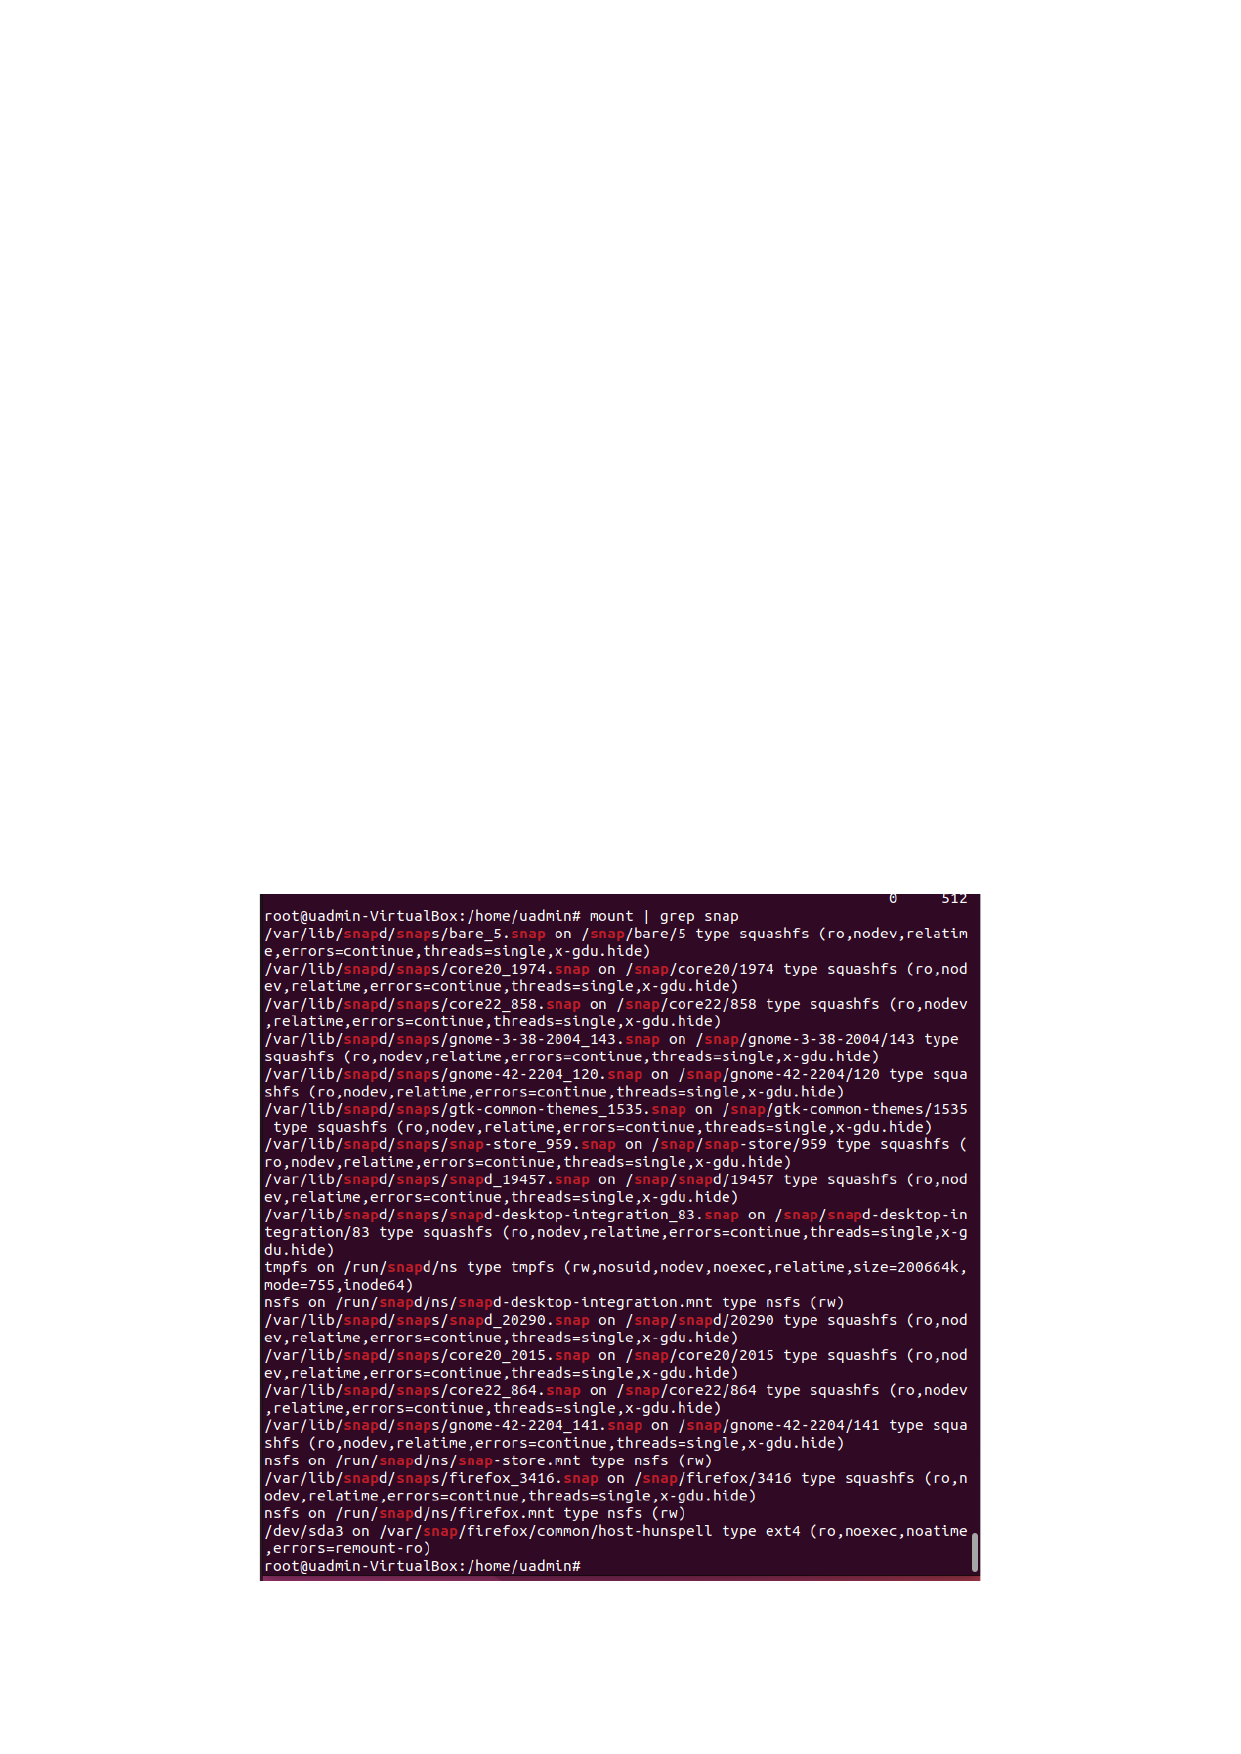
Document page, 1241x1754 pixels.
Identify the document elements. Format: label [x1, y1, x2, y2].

picture [259, 894, 981, 1581]
